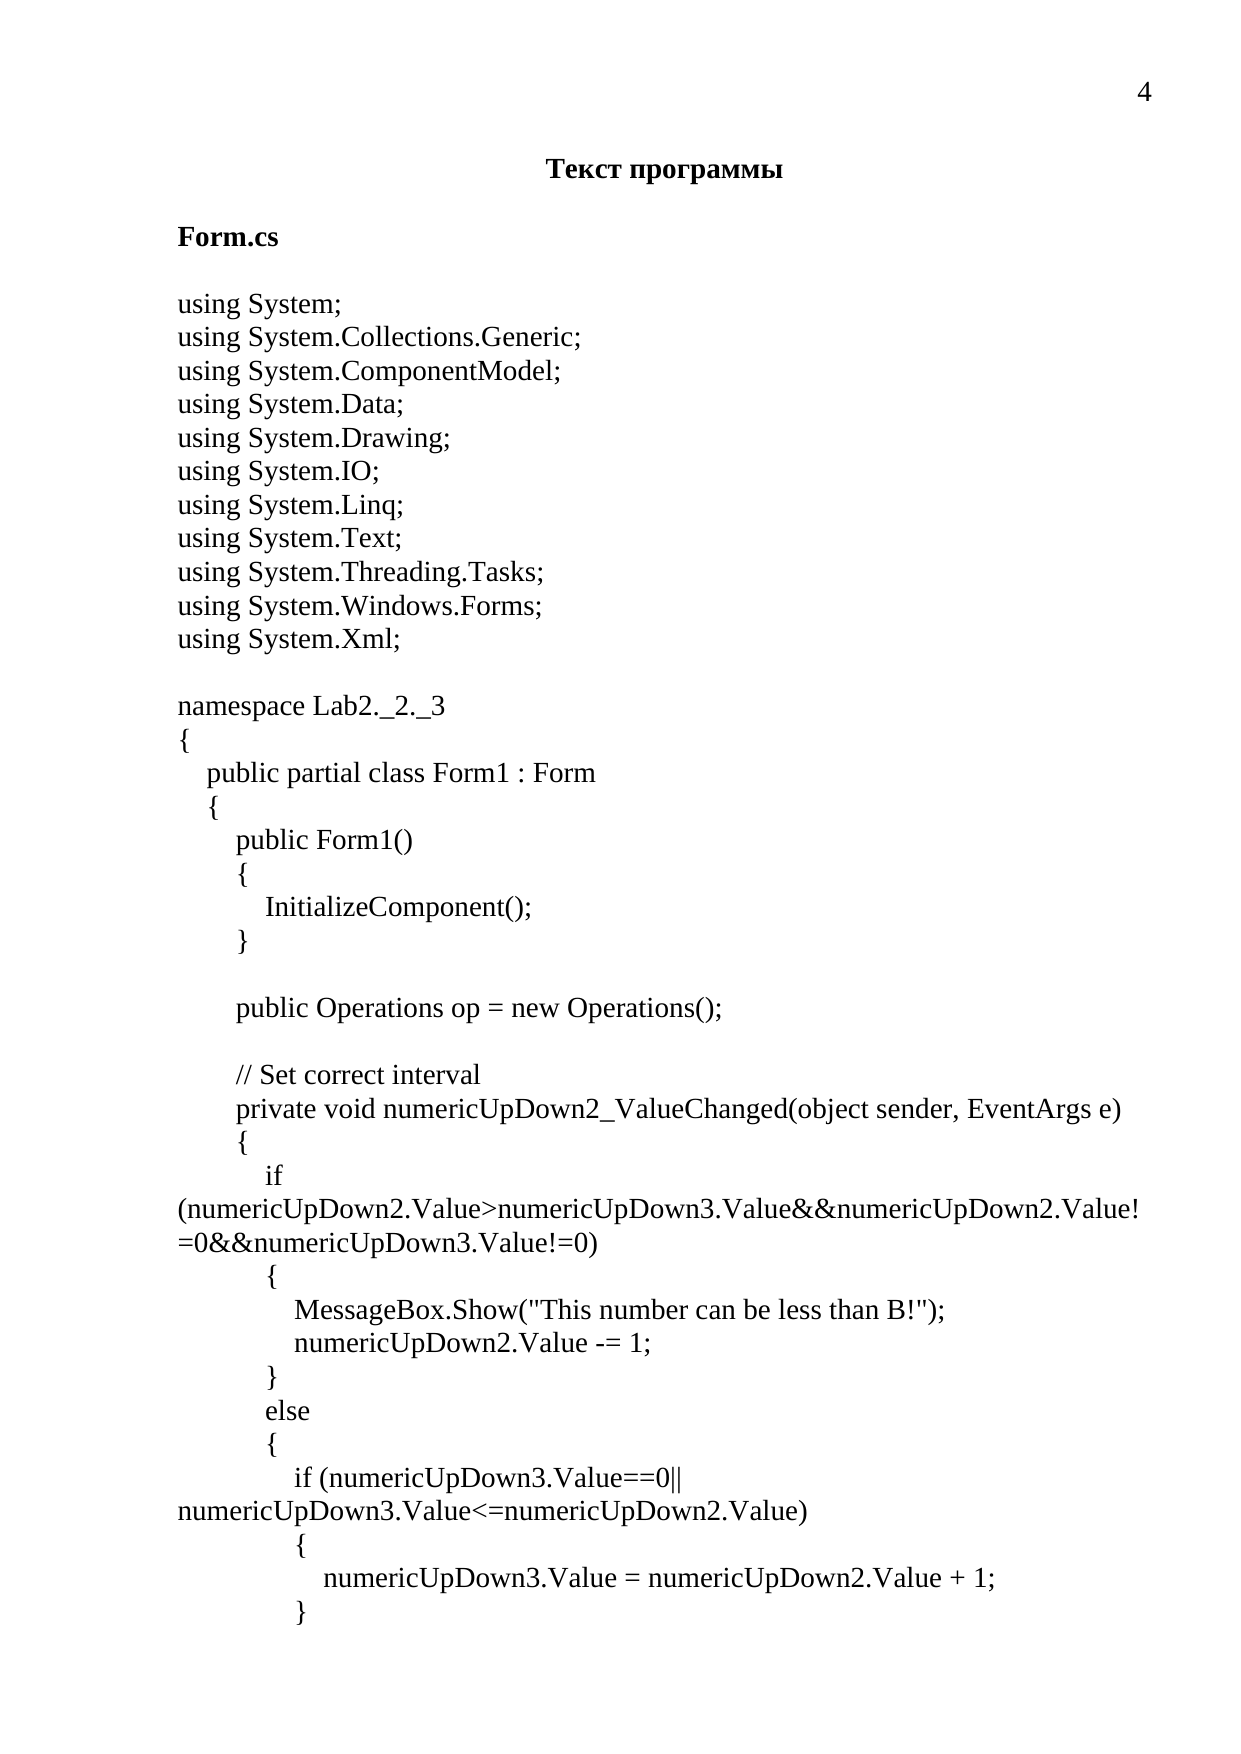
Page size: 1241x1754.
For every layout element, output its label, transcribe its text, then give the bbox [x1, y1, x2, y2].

text public Operations op = new Operations(); [177, 990, 1152, 1024]
text } [177, 923, 1152, 957]
text if (numericUpDown2.Value>numericUpDown3.Value&&numericUpDown2.Value!=0&&numericUpDown3.Value!=0) [177, 1158, 1152, 1258]
text using System.Drawing; [177, 420, 1152, 453]
text { [177, 856, 1152, 889]
text private void numericUpDown2_ValueChanged(object sender, EventArgs e) [177, 1091, 1152, 1124]
text using System.Collections.Generic; [177, 319, 1152, 353]
text } [177, 1594, 1152, 1627]
text public Form1() [177, 822, 1152, 856]
text } [177, 1359, 1152, 1393]
text MessageBox.Show("This number can be less than B!"); [177, 1292, 1152, 1326]
text { [177, 1527, 1152, 1560]
text // Set correct interval [177, 1057, 1152, 1091]
text using System; [177, 286, 1152, 319]
text using System.ComponentModel; [177, 353, 1152, 386]
text Текст программы [177, 152, 1152, 185]
text numericUpDown2.Value -= 1; [177, 1326, 1152, 1359]
text public partial class Form1 : Form [177, 755, 1152, 789]
text namespace Lab2._2._3 [177, 688, 1152, 722]
text InitializeComponent(); [177, 889, 1152, 923]
text if (numericUpDown3.Value==0||numericUpDown3.Value<=numericUpDown2.Value) [177, 1460, 1152, 1527]
text { [177, 789, 1152, 822]
text using System.Threading.Tasks; [177, 554, 1152, 588]
text numericUpDown3.Value = numericUpDown2.Value + 1; [177, 1560, 1152, 1594]
text using System.Data; [177, 386, 1152, 420]
text using System.Xml; [177, 621, 1152, 655]
text using System.Linq; [177, 487, 1152, 521]
text using System.Windows.Forms; [177, 588, 1152, 621]
text { [177, 1124, 1152, 1158]
text Form.cs [177, 219, 1152, 252]
text { [177, 722, 1152, 755]
text { [177, 1426, 1152, 1460]
text else [177, 1393, 1152, 1426]
text using System.IO; [177, 453, 1152, 487]
text using System.Text; [177, 521, 1152, 554]
text { [177, 1258, 1152, 1292]
